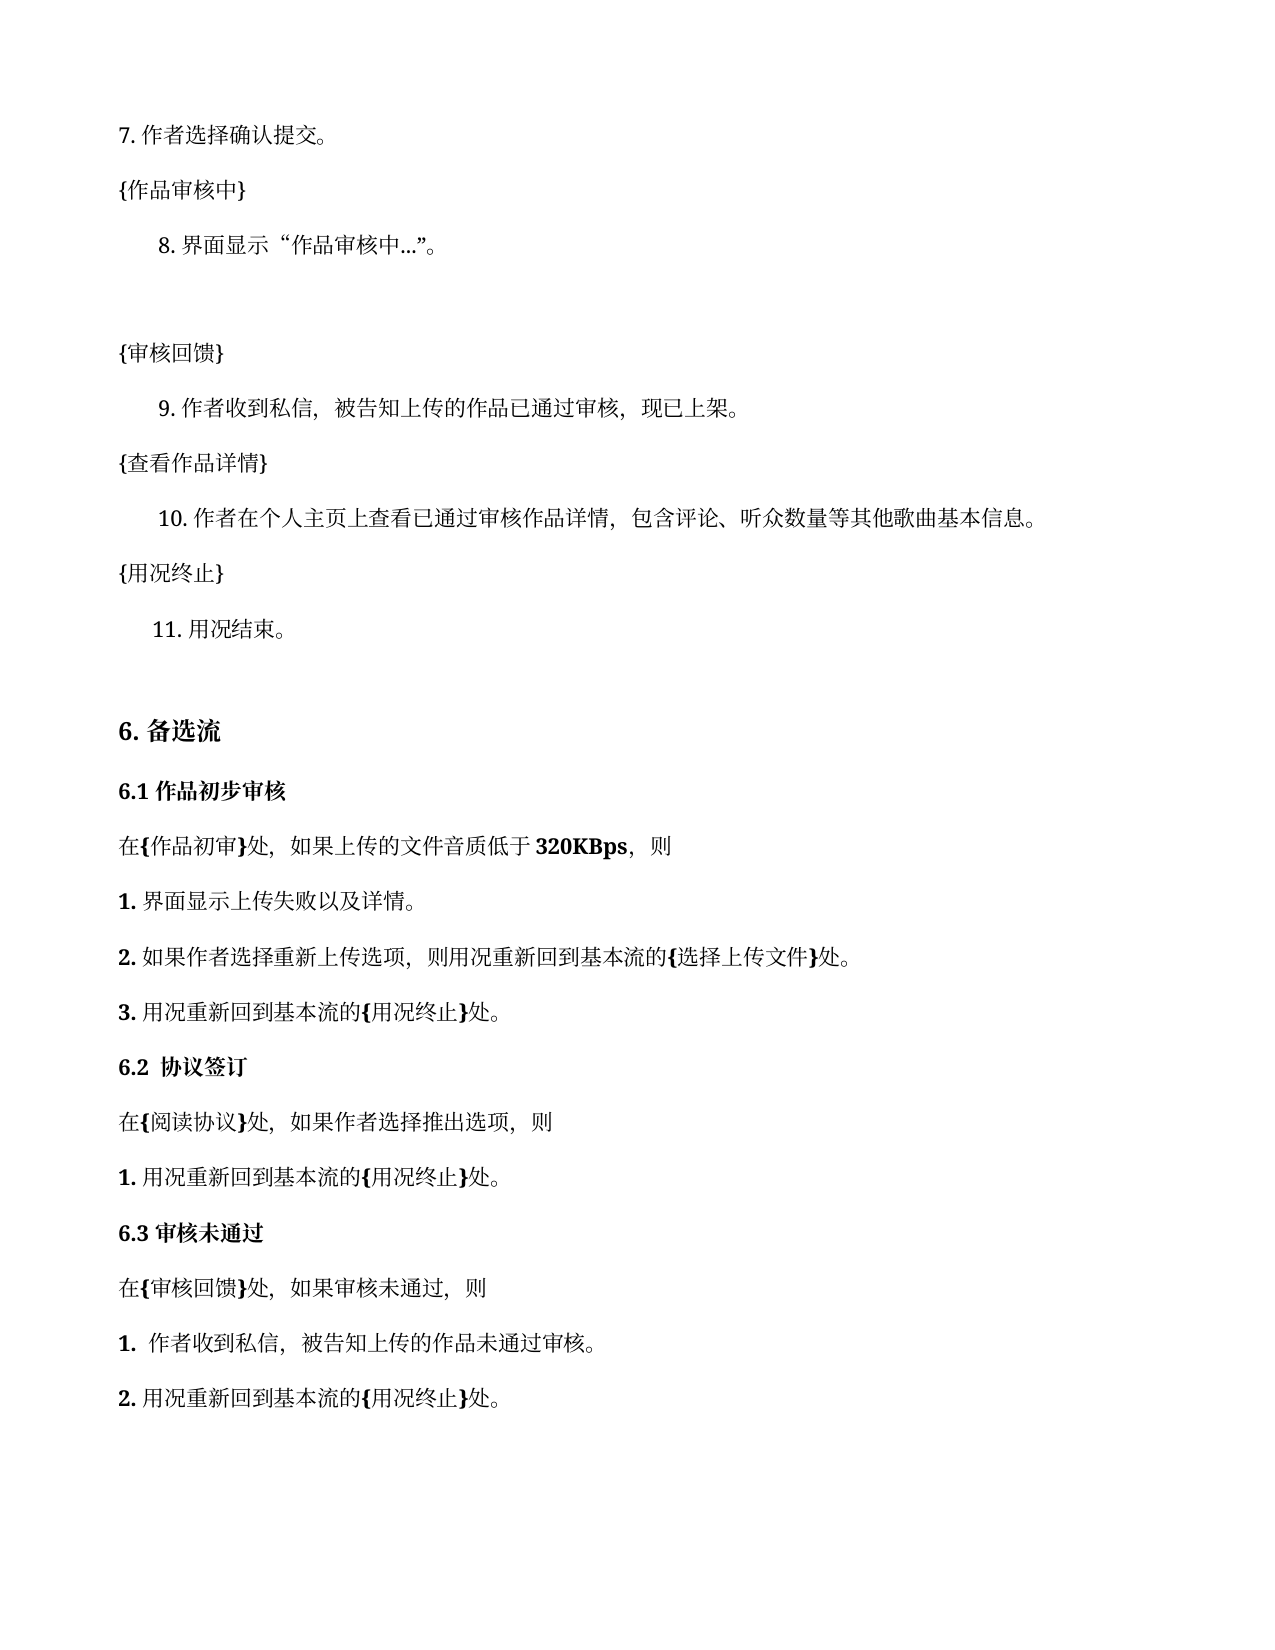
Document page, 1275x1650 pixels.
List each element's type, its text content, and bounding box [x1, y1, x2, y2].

text 在{审核回馈}处，如果审核未通过，则 [118, 1271, 1157, 1303]
text 6.3 审核未通过 [118, 1216, 1157, 1247]
text 10. 作者在个人主页上查看已通过审核作品详情，包含评论、听众数量等其他歌曲基本信息。 [118, 501, 1157, 533]
text 11. 用况结束。 [118, 612, 1157, 643]
text 1. 作者收到私信，被告知上传的作品未通过审核。 [118, 1326, 1157, 1358]
text 3. 用况重新回到基本流的{用况终止}处。 [118, 995, 1157, 1027]
text {查看作品详情} [118, 446, 1157, 478]
text 7. 作者选择确认提交。 [118, 118, 1157, 150]
text 9. 作者收到私信，被告知上传的作品已通过审核，现已上架。 [118, 391, 1157, 423]
text 2. 如果作者选择重新上传选项，则用况重新回到基本流的{选择上传文件}处。 [118, 940, 1157, 971]
text 在{阅读协议}处，如果作者选择推出选项，则 [118, 1105, 1157, 1137]
text 1. 界面显示上传失败以及详情。 [118, 884, 1157, 916]
text 在{作品初审}处，如果上传的文件音质低于320KBps，则 [118, 829, 1157, 861]
text 1. 用况重新回到基本流的{用况终止}处。 [118, 1161, 1157, 1192]
text 8. 界面显示“作品审核中...”。 [118, 228, 1157, 260]
text 2. 用况重新回到基本流的{用况终止}处。 [118, 1381, 1157, 1413]
text 6.1 作品初步审核 [118, 774, 1157, 806]
text 6.2 协议签订 [118, 1050, 1157, 1082]
text {作品审核中} [118, 173, 1157, 205]
text {审核回馈} [118, 336, 1157, 367]
text 6. 备选流 [118, 711, 1157, 747]
text {用况终止} [118, 557, 1157, 588]
